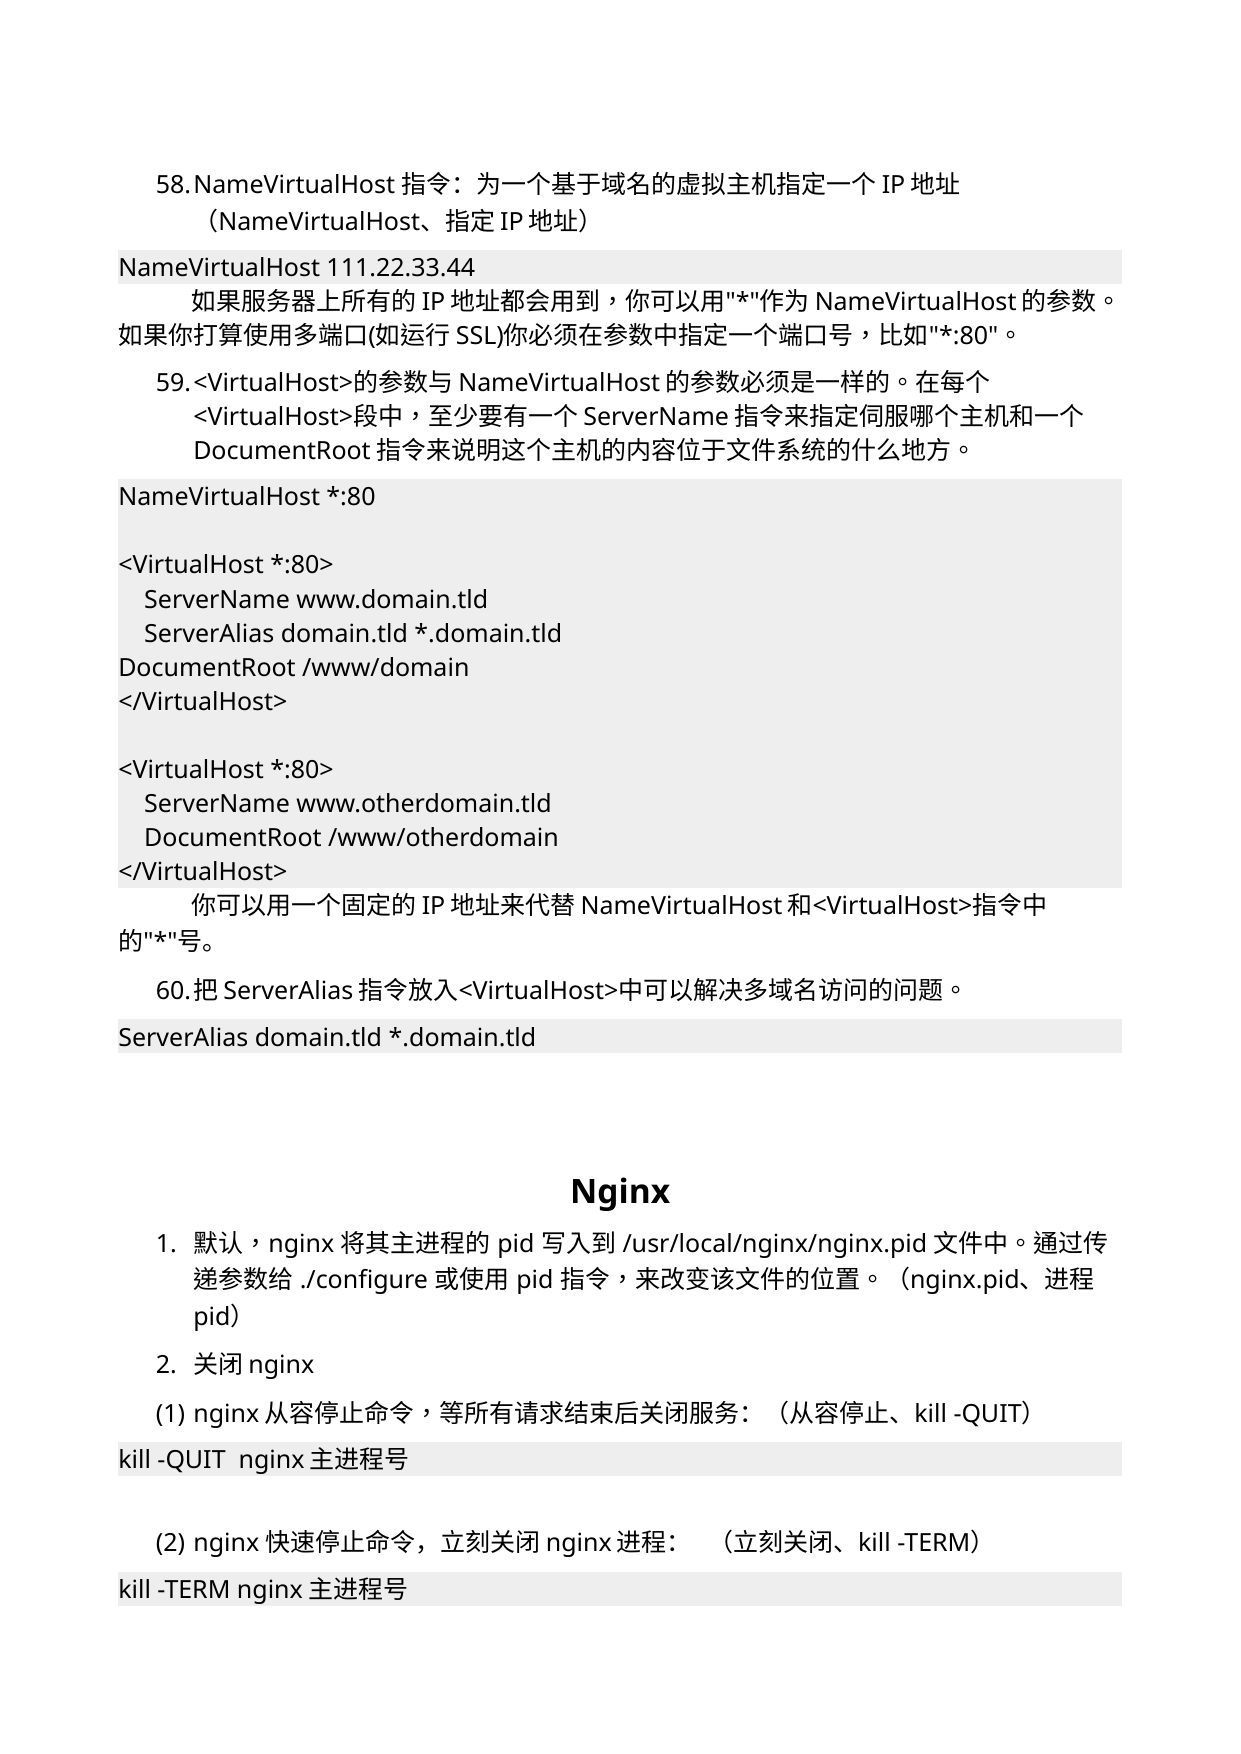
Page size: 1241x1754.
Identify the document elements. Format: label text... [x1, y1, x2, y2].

list NameVirtualHost 指令：为一个基于域名的虚拟主机指定一个IP地址（NameVirtualHost、指定IP地址） [156, 165, 1122, 237]
list nginx从容停止命令，等所有请求结束后关闭服务：（从容停止、kill -QUIT） [156, 1393, 1122, 1430]
list 关闭nginx [156, 1345, 1122, 1381]
table_header ServerAlias domain.tld *.domain.tld [118, 1019, 1122, 1053]
table_header NameVirtualHost 111.22.33.44 [118, 250, 1122, 284]
list 把ServerAlias指令放入<VirtualHost>中可以解决多域名访问的问题。 [156, 971, 1122, 1007]
list nginx 快速停止命令，立刻关闭nginx进程： （立刻关闭、kill -TERM） [156, 1523, 1122, 1559]
table_header kill -TERM nginx主进程号 [118, 1572, 1122, 1606]
table_header kill -QUIT nginx主进程号 [118, 1442, 1122, 1476]
text 如果服务器上所有的IP地址都会用到，你可以用"*"作为NameVirtualHost的参数。如果你打算使用多端口(如运行SSL)你必须在参数中指定一个端口号，比如"*:80"。 [118, 284, 1122, 352]
list <VirtualHost>的参数与NameVirtualHost的参数必须是一样的。在每个<VirtualHost>段中，至少要有一个ServerName指令来指定伺服哪个主机和一个DocumentRoot指令来说明这个主机的内容位于文件系统的什么地方。 [156, 364, 1122, 467]
table_header NameVirtualHost *:80 <VirtualHost *:80> ServerName www.domain.tld ServerAlias domain.tld *.domain.tld DocumentRoot /www/domain </VirtualHost> <VirtualHost *:80> ServerName www.otherdomain.tld DocumentRoot /www/otherdomain </VirtualHost> [118, 479, 1122, 888]
list 默认，nginx 将其主进程的 pid 写入到 /usr/local/nginx/nginx.pid 文件中。通过传递参数给 ./configure 或使用 pid 指令，来改变该文件的位置。（nginx.pid、进程pid） [156, 1226, 1122, 1332]
subtitle Nginx [118, 1167, 1122, 1213]
text 你可以用一个固定的IP地址来代替NameVirtualHost和<VirtualHost>指令中的"*"号。 [118, 888, 1122, 958]
